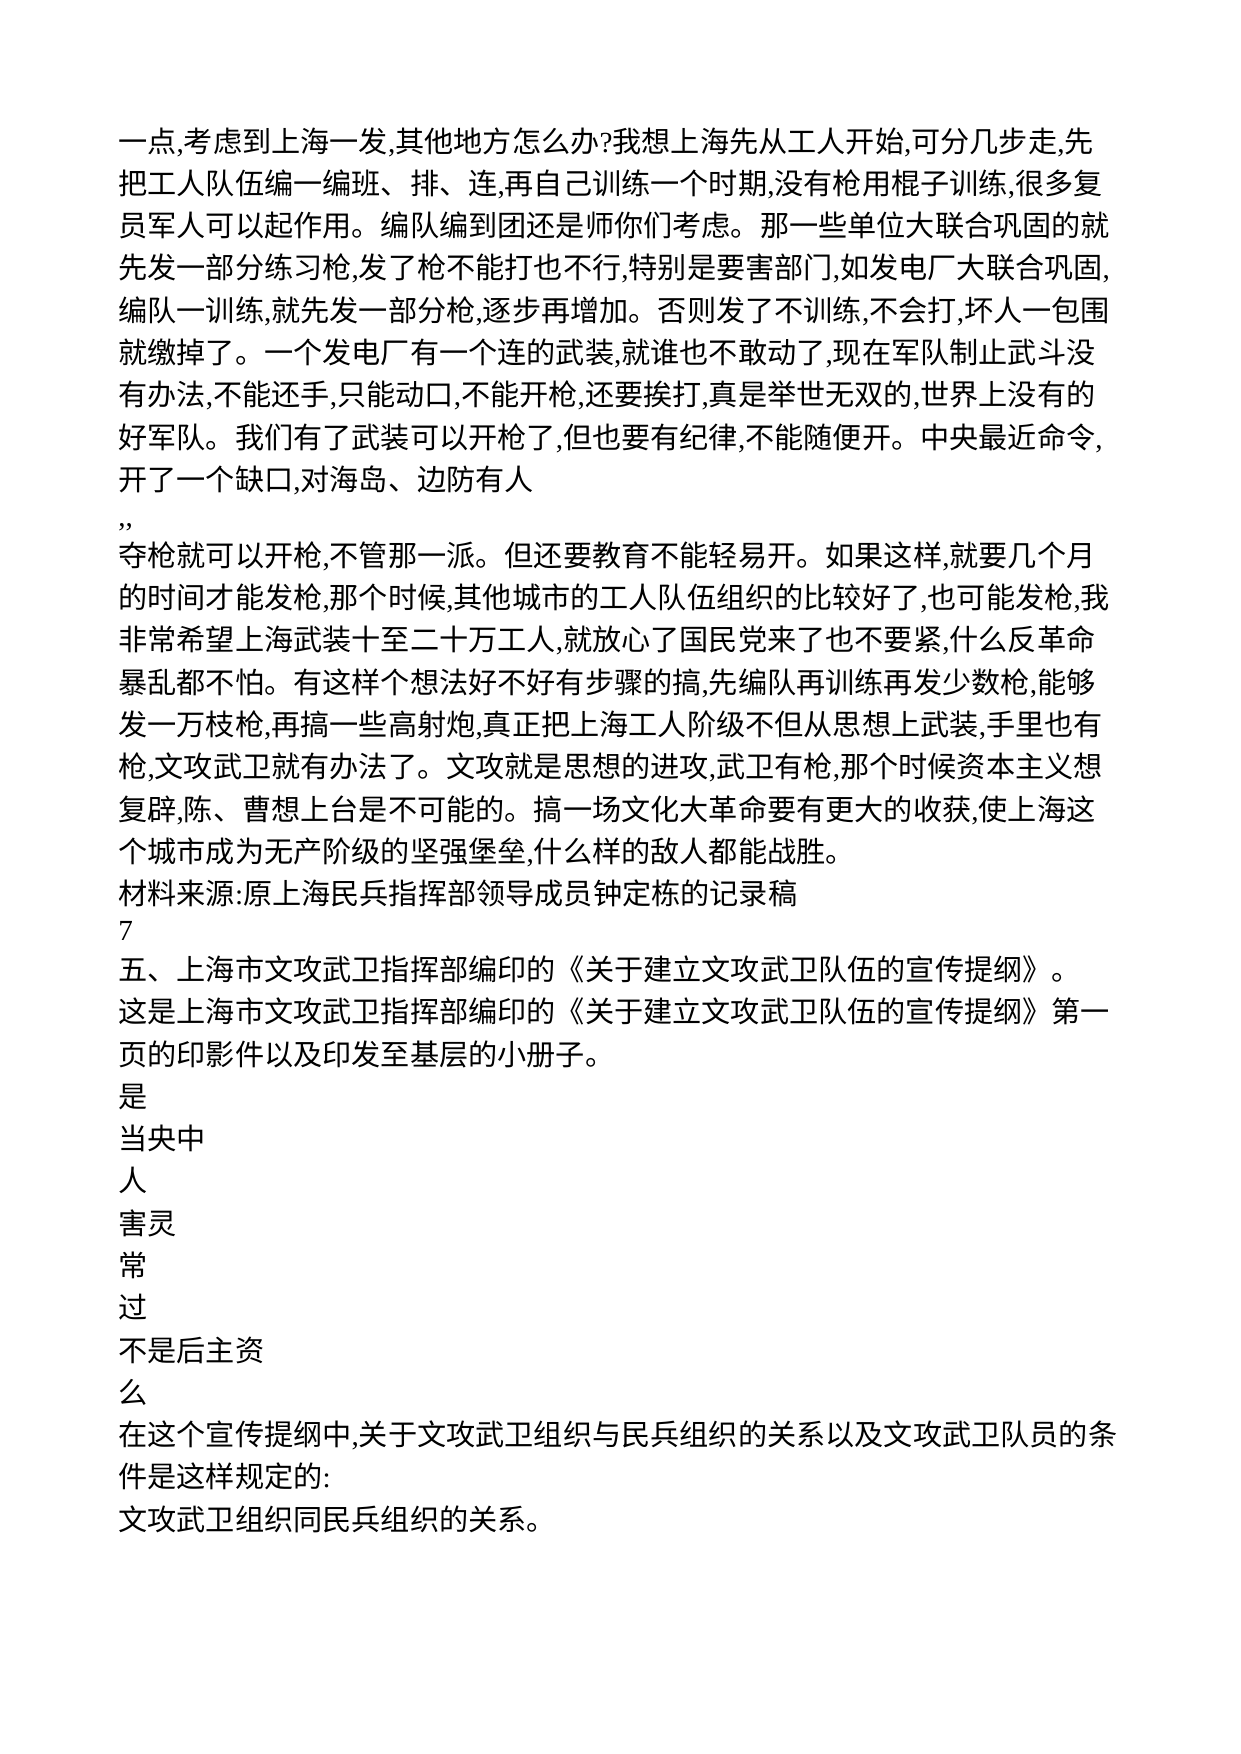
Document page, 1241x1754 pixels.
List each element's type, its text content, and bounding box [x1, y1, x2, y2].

text 这是上海市文攻武卫指挥部编印的《关于建立文攻武卫队伍的宣传提纲》第一页的印影件以及印发至基层的小册子。 [118, 989, 1122, 1073]
text 夺枪就可以开枪,不管那一派。但还要教育不能轻易开。如果这样,就要几个月的时间才能发枪,那个时候,其他城市的工人队伍组织的比较好了,也可能发枪,我非常希望上海武装十至二十万工人,就放心了国民党来了也不要紧,什么反革命暴乱都不怕。有这样个想法好不好有步骤的搞,先编队再训练再发少数枪,能够发一万枝枪,再搞一些高射炮,真正把上海工人阶级不但从思想上武装,手里也有枪,文攻武卫就有办法了。文攻就是思想的进攻,武卫有枪,那个时候资本主义想复辟,陈、曹想上台是不可能的。搞一场文化大革命要有更大的收获,使上海这个城市成为无产阶级的坚强堡垒,什么样的敌人都能战胜。 [118, 532, 1122, 871]
text 当央中 [118, 1116, 1122, 1158]
text 7 [118, 913, 1122, 946]
text 文攻武卫组织同民兵组织的关系。 [118, 1496, 1122, 1538]
text ,, [118, 499, 1122, 532]
text 人 [118, 1158, 1122, 1200]
text 么 [118, 1369, 1122, 1412]
text 过 [118, 1285, 1122, 1327]
text 材料来源:原上海民兵指挥部领导成员钟定栋的记录稿 [118, 871, 1122, 913]
text 一点,考虑到上海一发,其他地方怎么办?我想上海先从工人开始,可分几步走,先把工人队伍编一编班、排、连,再自己训练一个时期,没有枪用棍子训练,很多复员军人可以起作用。编队编到团还是师你们考虑。那一些单位大联合巩固的就先发一部分练习枪,发了枪不能打也不行,特别是要害部门,如发电厂大联合巩固,编队一训练,就先发一部分枪,逐步再增加。否则发了不训练,不会打,坏人一包围就缴掉了。一个发电厂有一个连的武装,就谁也不敢动了,现在军队制止武斗没有办法,不能还手,只能动口,不能开枪,还要挨打,真是举世无双的,世界上没有的好军队。我们有了武装可以开枪了,但也要有纪律,不能随便开。中央最近命令,开了一个缺口,对海岛、边防有人 [118, 118, 1122, 499]
text 在这个宣传提纲中,关于文攻武卫组织与民兵组织的关系以及文攻武卫队员的条件是这样规定的: [118, 1412, 1122, 1496]
text 是 [118, 1073, 1122, 1116]
text 五、上海市文攻武卫指挥部编印的《关于建立文攻武卫队伍的宣传提纲》。 [118, 946, 1122, 989]
text 不是后主资 [118, 1327, 1122, 1369]
text 害灵 [118, 1200, 1122, 1242]
text 常 [118, 1242, 1122, 1285]
